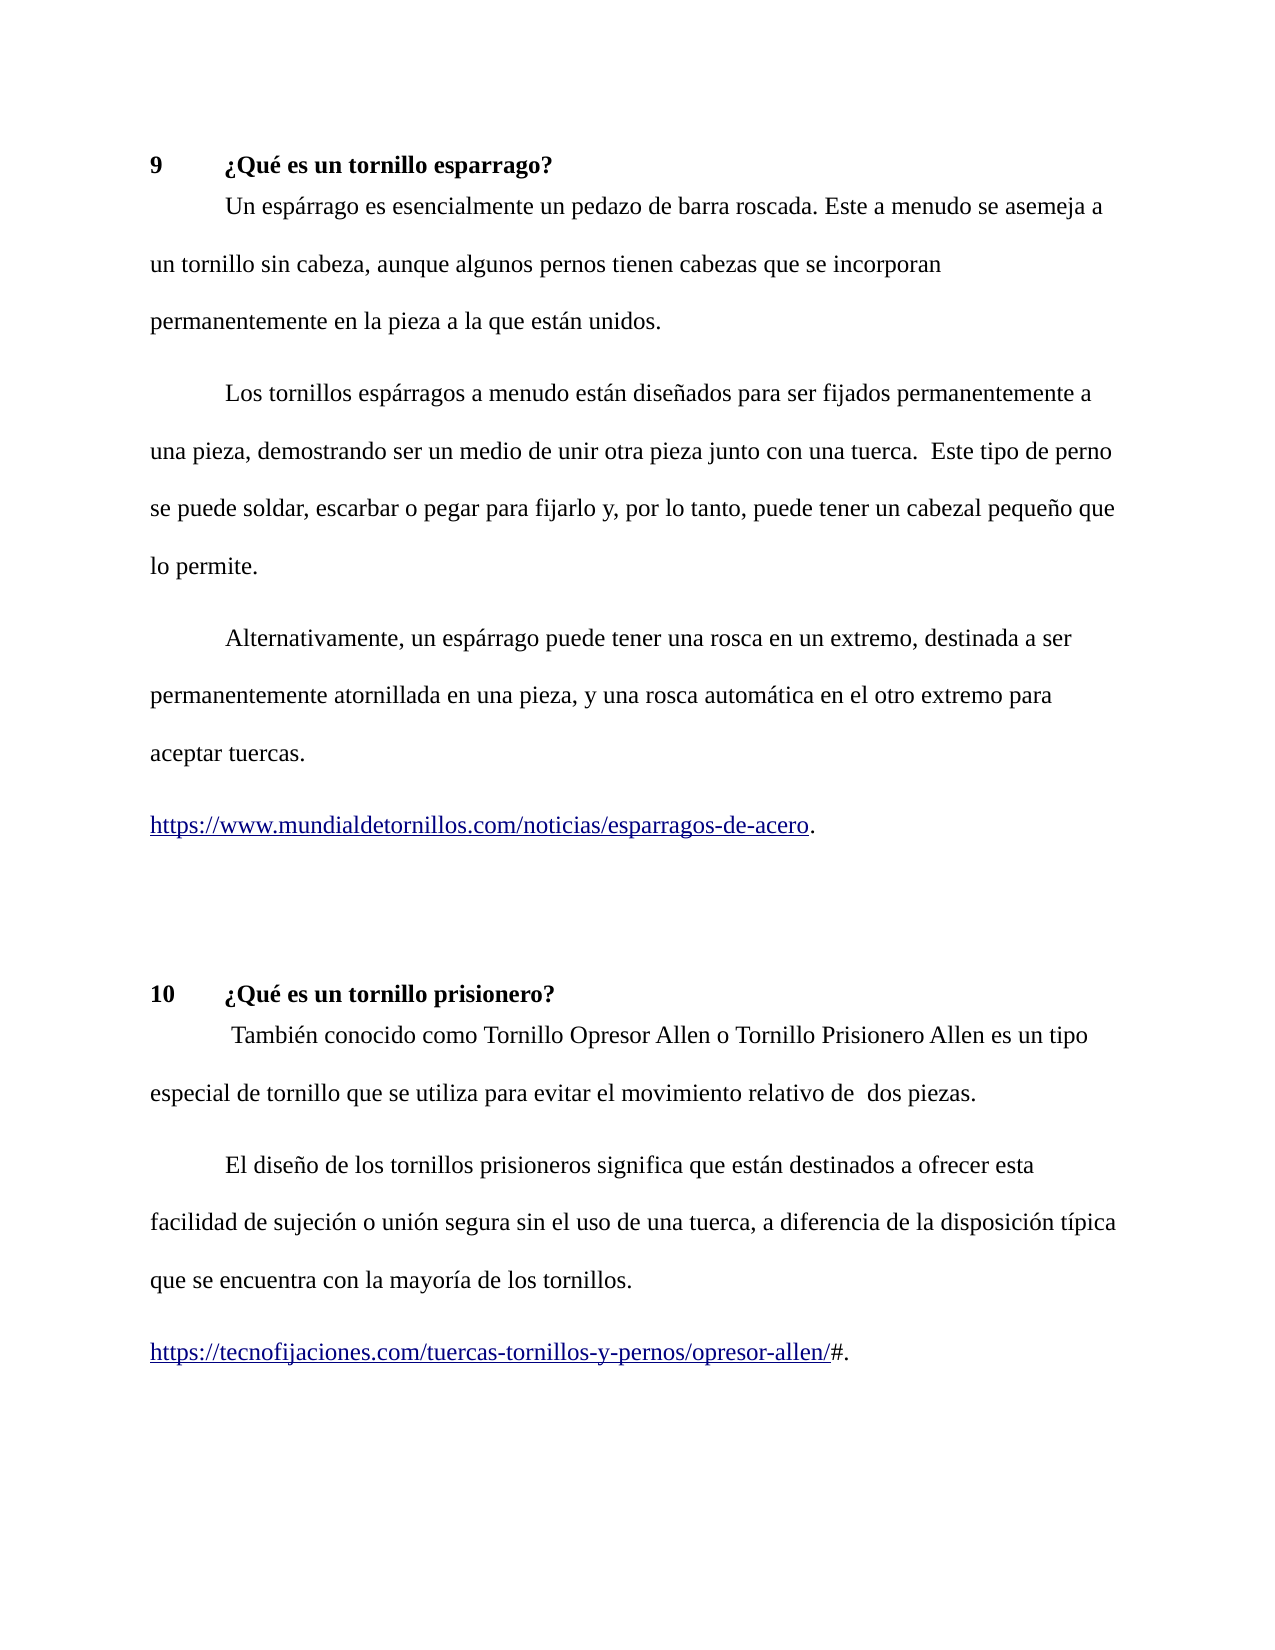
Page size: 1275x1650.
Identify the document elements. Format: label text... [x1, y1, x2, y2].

subtitle ¿Qué es un tornillo esparrago? [150, 150, 1125, 179]
text https://www.mundialdetornillos.com/noticias/esparragos-de-acero. [150, 810, 1125, 839]
text https://tecnofijaciones.com/tuercas-tornillos-y-pernos/opresor-allen/#. [150, 1337, 1125, 1366]
text Un espárrago es esencialmente un pedazo de barra roscada. Este a menudo se asemeja a un tornillo sin cabeza, aunque algunos pernos tienen cabezas que se incorporan permanentemente en la pieza a la que están unidos. [150, 191, 1125, 335]
text Alternativamente, un espárrago puede tener una rosca en un extremo, destinada a ser permanentemente atornillada en una pieza, y una rosca automática en el otro extremo para aceptar tuercas. [150, 623, 1125, 767]
text También conocido como Tornillo Opresor Allen o Tornillo Prisionero Allen es un tipo especial de tornillo que se utiliza para evitar el movimiento relativo de dos piezas. [150, 1020, 1125, 1107]
text Los tornillos espárragos a menudo están diseñados para ser fijados permanentemente a una pieza, demostrando ser un medio de unir otra pieza junto con una tuerca. Este tipo de perno se puede soldar, escarbar o pegar para fijarlo y, por lo tanto, puede tener un cabezal pequeño que lo permite. [150, 378, 1125, 579]
subtitle ¿Qué es un tornillo prisionero? [150, 979, 1125, 1008]
text El diseño de los tornillos prisioneros significa que están destinados a ofrecer esta facilidad de sujeción o unión segura sin el uso de una tuerca, a diferencia de la disposición típica que se encuentra con la mayoría de los tornillos. [150, 1150, 1125, 1294]
